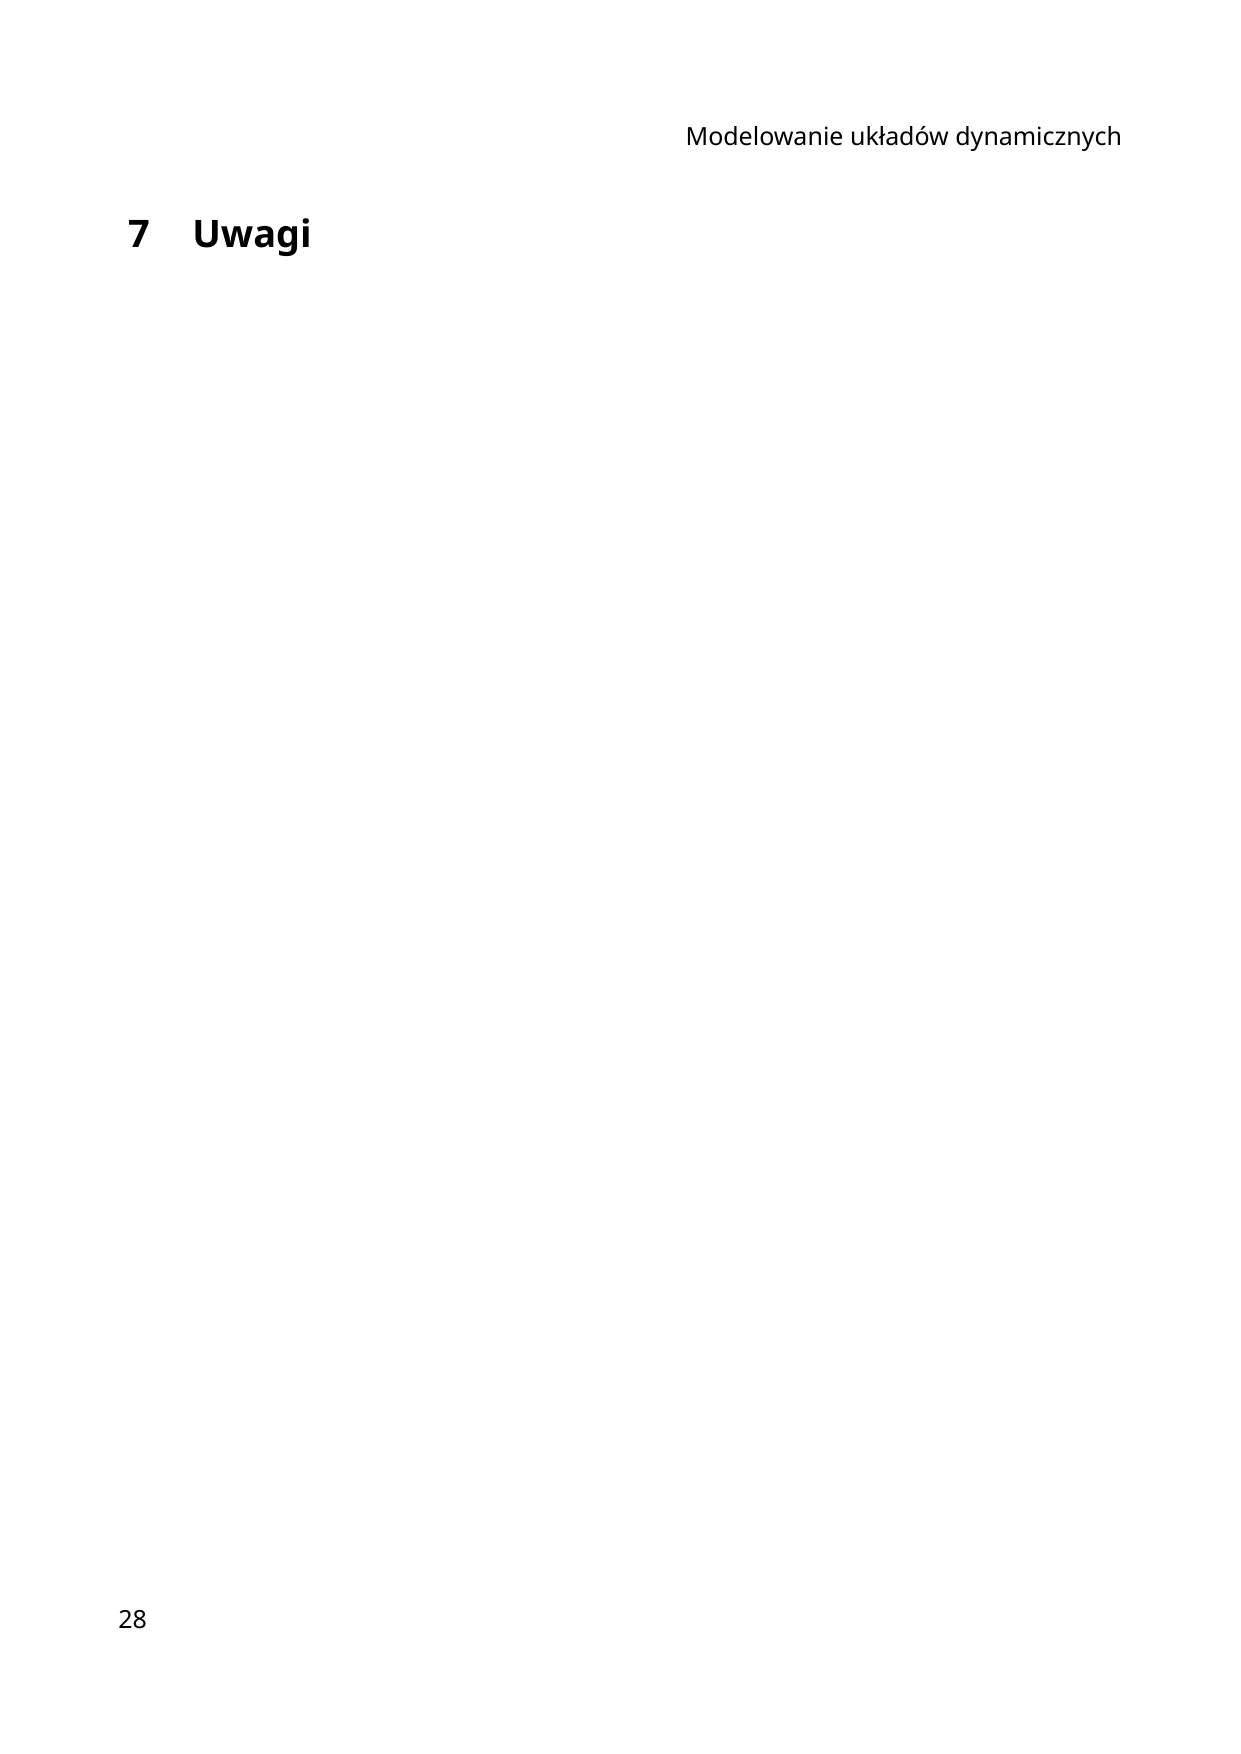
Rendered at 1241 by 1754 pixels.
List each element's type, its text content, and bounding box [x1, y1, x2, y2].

subtitle Uwagi [118, 207, 1122, 258]
